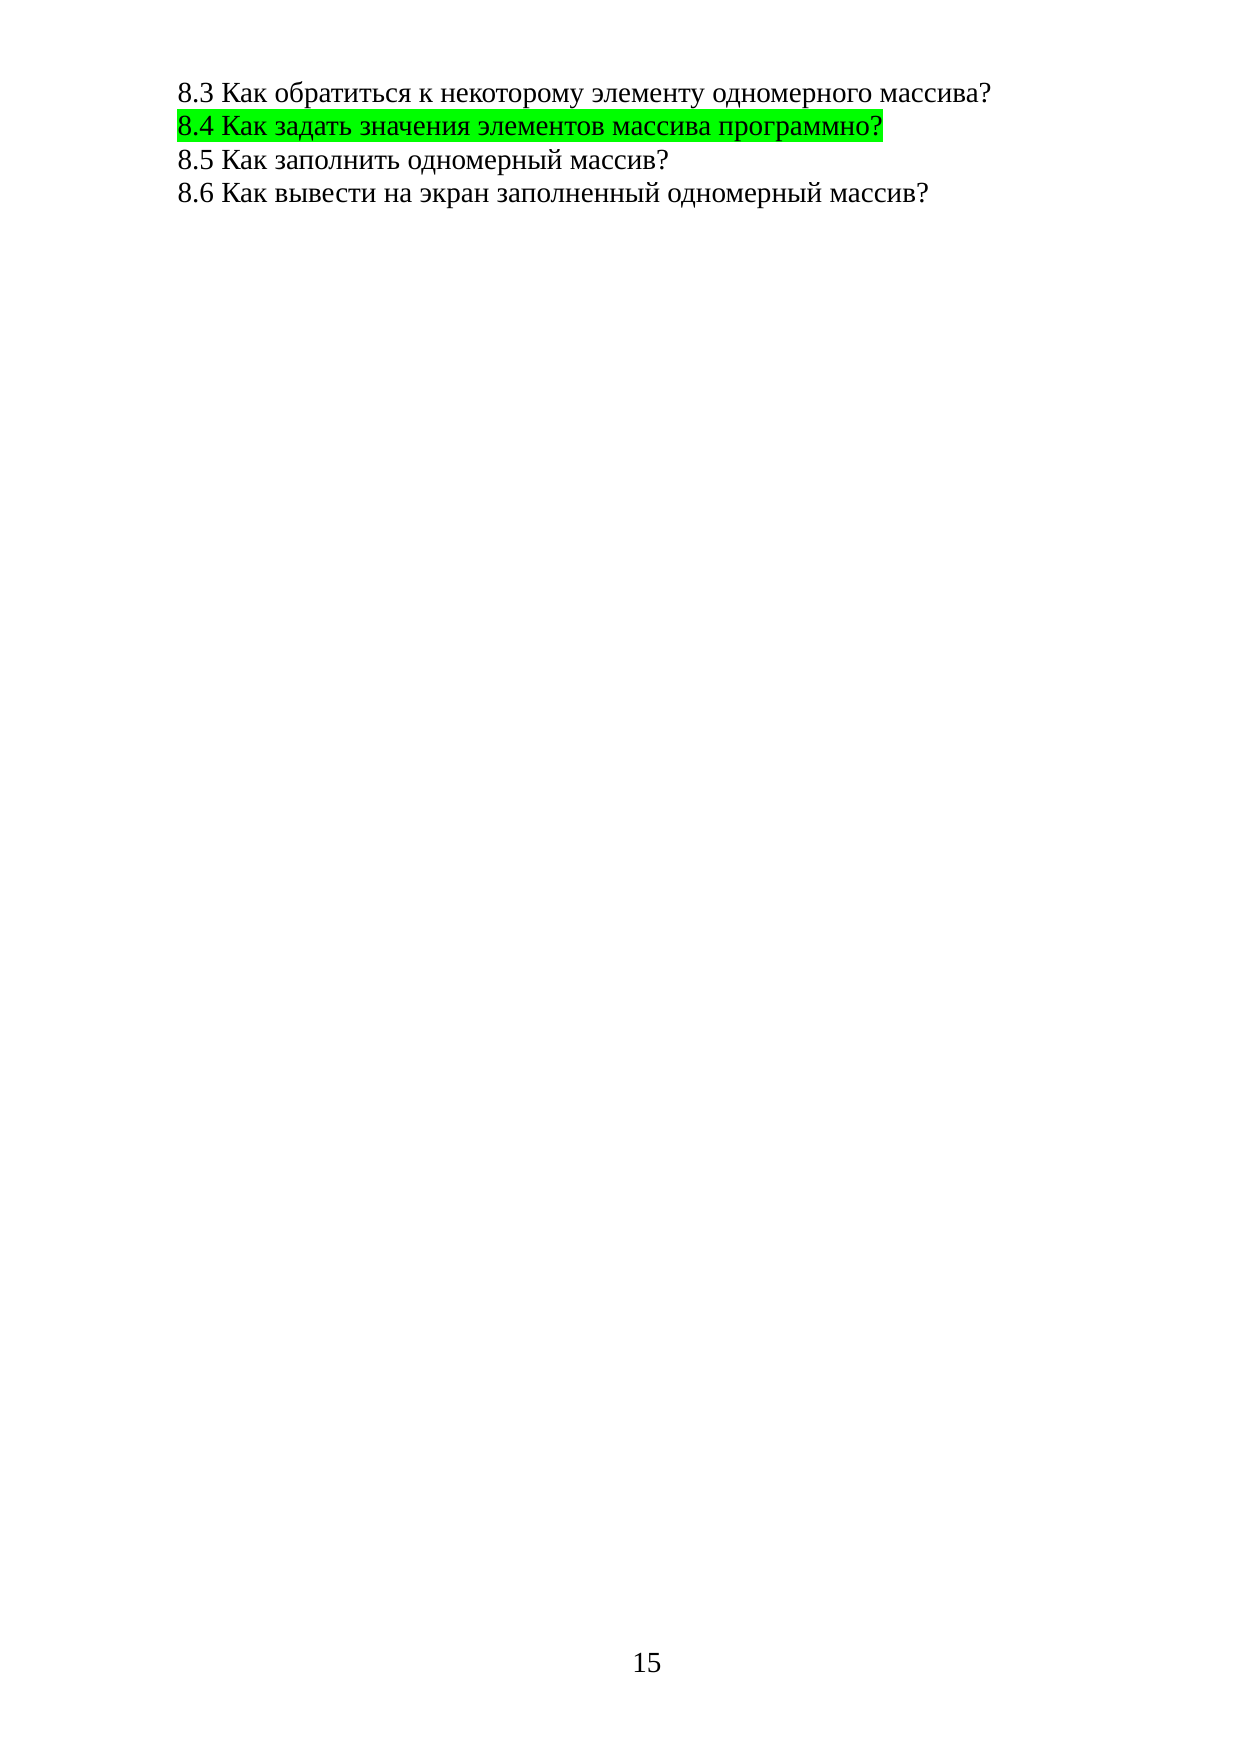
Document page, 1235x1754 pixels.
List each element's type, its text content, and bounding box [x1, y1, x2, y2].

text 8.3 Как обратиться к некоторому элементу одномерного массива? [118, 75, 1175, 108]
text 8.4 Как задать значения элементов массива программно? [118, 108, 1175, 142]
text 8.5 Как заполнить одномерный массив? [118, 142, 1175, 176]
text 8.6 Как вывести на экран заполненный одномерный массив? [118, 176, 1175, 209]
